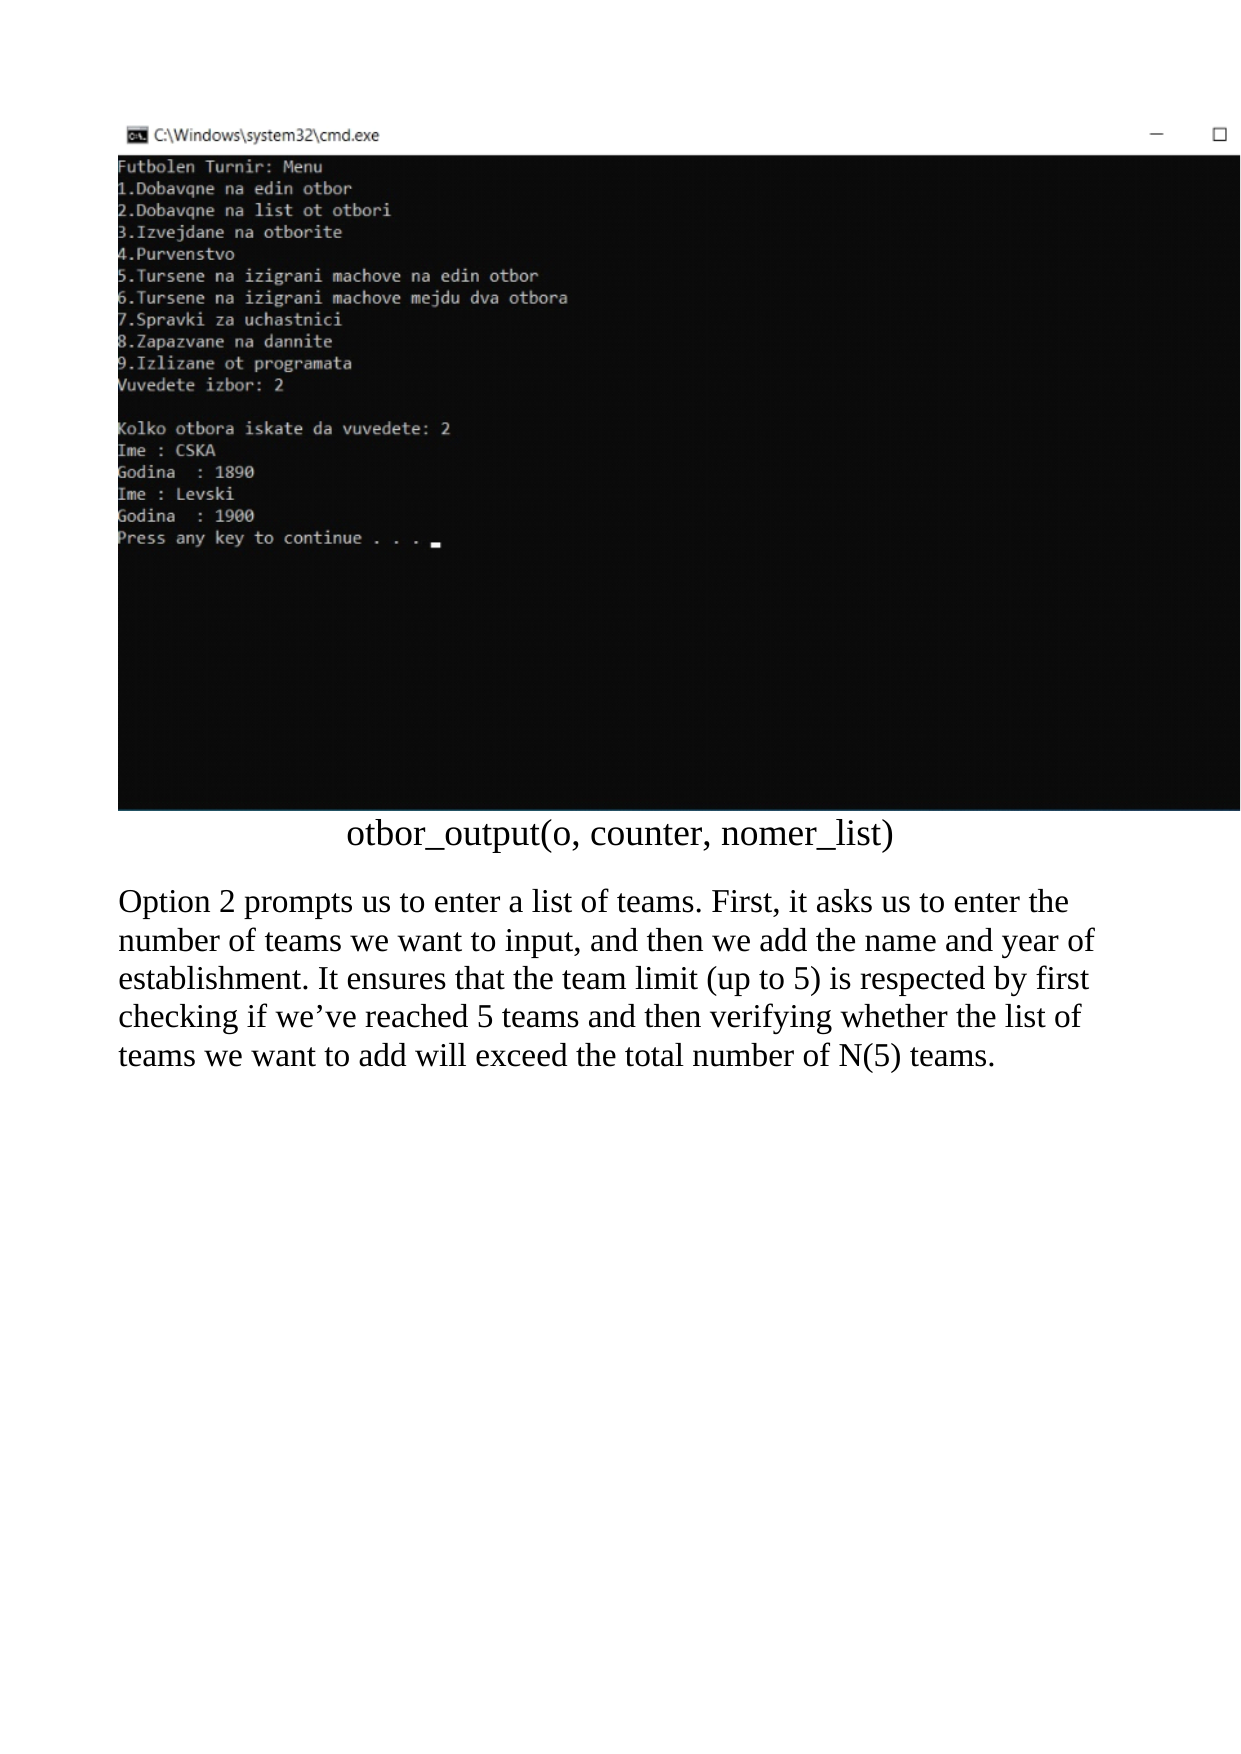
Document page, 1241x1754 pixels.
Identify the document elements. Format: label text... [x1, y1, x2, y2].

text Option 2 prompts us to enter a list of teams. First, it asks us to enter the number of teams we want to input, and then we add the name and year of establishment. It ensures that the team limit (up to 5) is respected by first checking if we’ve reached 5 teams and then verifying whether the list of teams we want to add will exceed the total number of N(5) teams. [118, 881, 1122, 1073]
text otbor_output(o, counter, nomer_list) [118, 811, 1122, 853]
